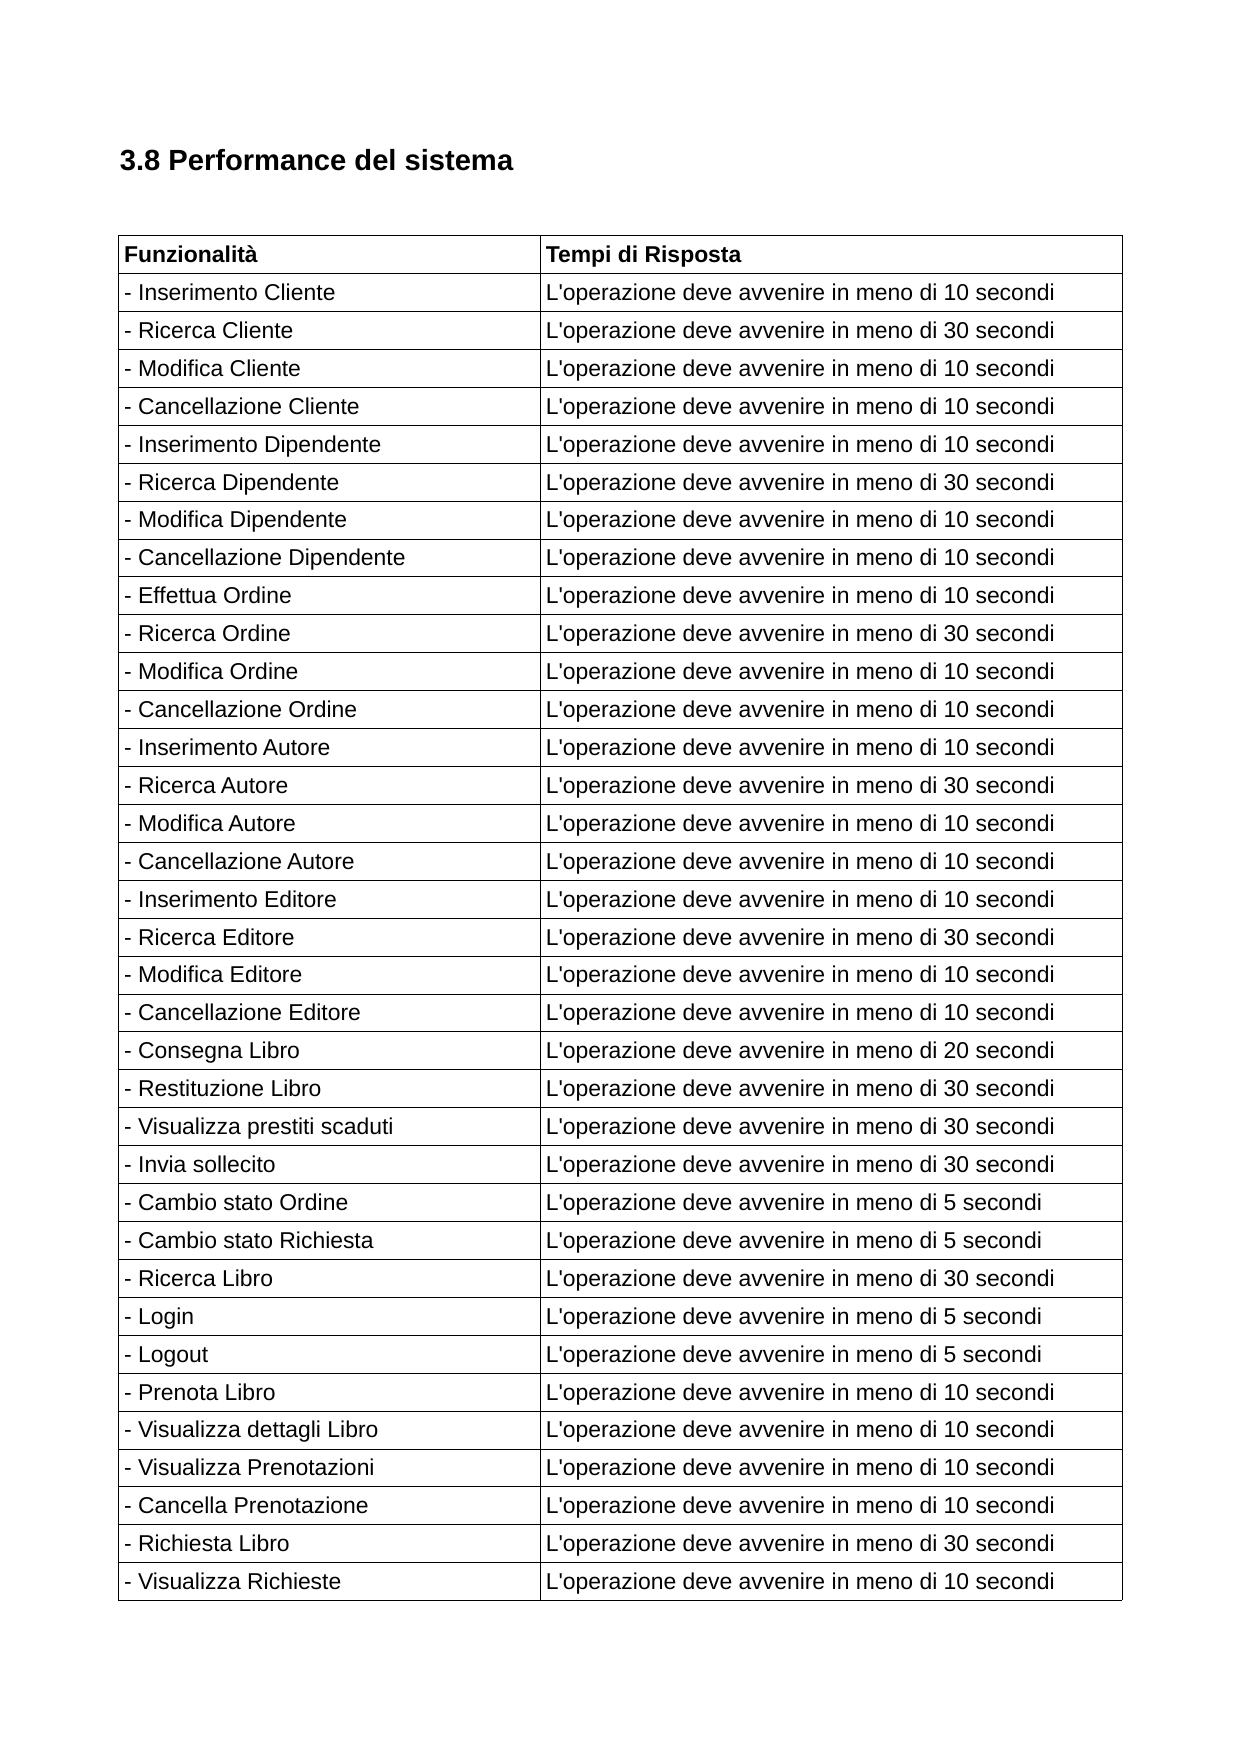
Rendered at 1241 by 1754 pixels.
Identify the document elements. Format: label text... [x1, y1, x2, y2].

table_cell L'operazione deve avvenire in meno di 10 secondi [541, 653, 1122, 690]
table_cell L'operazione deve avvenire in meno di 30 secondi [541, 615, 1122, 652]
table_cell L'operazione deve avvenire in meno di 30 secondi [541, 1146, 1122, 1183]
table_cell L'operazione deve avvenire in meno di 10 secondi [541, 805, 1122, 842]
table_cell L'operazione deve avvenire in meno di 30 secondi [541, 464, 1122, 501]
table_cell - Modifica Autore [119, 805, 540, 842]
table_cell L'operazione deve avvenire in meno di 30 secondi [541, 767, 1122, 804]
table_cell L'operazione deve avvenire in meno di 10 secondi [541, 843, 1122, 880]
table_cell - Visualizza prestiti scaduti [119, 1108, 540, 1145]
table_cell L'operazione deve avvenire in meno di 10 secondi [541, 1563, 1122, 1600]
table_cell - Cambio stato Ordine [119, 1184, 540, 1221]
table_cell - Modifica Cliente [119, 350, 540, 387]
table_header Funzionalità [119, 236, 540, 273]
table_cell - Richiesta Libro [119, 1525, 540, 1562]
table_cell L'operazione deve avvenire in meno di 5 secondi [541, 1298, 1122, 1335]
table_cell - Cancellazione Editore [119, 995, 540, 1031]
table_cell - Logout [119, 1336, 540, 1373]
table_cell - Inserimento Autore [119, 729, 540, 766]
table_cell L'operazione deve avvenire in meno di 10 secondi [541, 426, 1122, 463]
table_cell L'operazione deve avvenire in meno di 10 secondi [541, 1487, 1122, 1524]
table_cell - Cambio stato Richiesta [119, 1222, 540, 1259]
table_cell L'operazione deve avvenire in meno di 10 secondi [541, 274, 1122, 311]
table_cell - Inserimento Editore [119, 881, 540, 918]
table_cell L'operazione deve avvenire in meno di 10 secondi [541, 881, 1122, 918]
table_cell L'operazione deve avvenire in meno di 30 secondi [541, 1108, 1122, 1145]
table_cell - Ricerca Cliente [119, 312, 540, 349]
table_cell - Consegna Libro [119, 1032, 540, 1069]
table_cell L'operazione deve avvenire in meno di 10 secondi [541, 691, 1122, 728]
table_cell L'operazione deve avvenire in meno di 10 secondi [541, 350, 1122, 387]
table_cell - Effettua Ordine [119, 577, 540, 614]
table_cell - Cancella Prenotazione [119, 1487, 540, 1524]
table_cell L'operazione deve avvenire in meno di 10 secondi [541, 388, 1122, 425]
table_cell L'operazione deve avvenire in meno di 5 secondi [541, 1336, 1122, 1373]
table_cell L'operazione deve avvenire in meno di 5 secondi [541, 1222, 1122, 1259]
table_cell L'operazione deve avvenire in meno di 30 secondi [541, 1525, 1122, 1562]
table_cell - Cancellazione Cliente [119, 388, 540, 425]
table_cell L'operazione deve avvenire in meno di 10 secondi [541, 1412, 1122, 1448]
table_cell - Ricerca Editore [119, 919, 540, 956]
table_cell - Ricerca Autore [119, 767, 540, 804]
table_cell - Ricerca Ordine [119, 615, 540, 652]
table_cell - Invia sollecito [119, 1146, 540, 1183]
table_cell L'operazione deve avvenire in meno di 30 secondi [541, 1260, 1122, 1297]
table_cell - Ricerca Dipendente [119, 464, 540, 501]
table_cell - Cancellazione Ordine [119, 691, 540, 728]
table_cell - Visualizza Prenotazioni [119, 1450, 540, 1486]
table_cell L'operazione deve avvenire in meno di 10 secondi [541, 502, 1122, 538]
table_cell L'operazione deve avvenire in meno di 30 secondi [541, 1070, 1122, 1107]
table_cell - Modifica Editore [119, 957, 540, 993]
table_cell L'operazione deve avvenire in meno di 5 secondi [541, 1184, 1122, 1221]
table_cell L'operazione deve avvenire in meno di 30 secondi [541, 919, 1122, 956]
table_cell - Visualizza dettagli Libro [119, 1412, 540, 1448]
table_cell - Inserimento Dipendente [119, 426, 540, 463]
table_cell - Prenota Libro [119, 1374, 540, 1411]
table_cell L'operazione deve avvenire in meno di 10 secondi [541, 957, 1122, 993]
table_cell L'operazione deve avvenire in meno di 10 secondi [541, 729, 1122, 766]
table_cell - Modifica Dipendente [119, 502, 540, 538]
table_cell - Inserimento Cliente [119, 274, 540, 311]
table_cell L'operazione deve avvenire in meno di 10 secondi [541, 577, 1122, 614]
table_cell L'operazione deve avvenire in meno di 10 secondi [541, 995, 1122, 1031]
table_cell - Restituzione Libro [119, 1070, 540, 1107]
table_cell - Cancellazione Dipendente [119, 540, 540, 576]
subtitle 3.8 Performance del sistema [119, 143, 1122, 177]
table_cell L'operazione deve avvenire in meno di 10 secondi [541, 1450, 1122, 1486]
table_cell - Modifica Ordine [119, 653, 540, 690]
table_cell - Cancellazione Autore [119, 843, 540, 880]
table_cell L'operazione deve avvenire in meno di 30 secondi [541, 312, 1122, 349]
table_header Tempi di Risposta [541, 236, 1122, 273]
table_cell L'operazione deve avvenire in meno di 10 secondi [541, 1374, 1122, 1411]
table_cell L'operazione deve avvenire in meno di 10 secondi [541, 540, 1122, 576]
table_cell - Visualizza Richieste [119, 1563, 540, 1600]
table_cell - Ricerca Libro [119, 1260, 540, 1297]
table_cell - Login [119, 1298, 540, 1335]
table_cell L'operazione deve avvenire in meno di 20 secondi [541, 1032, 1122, 1069]
